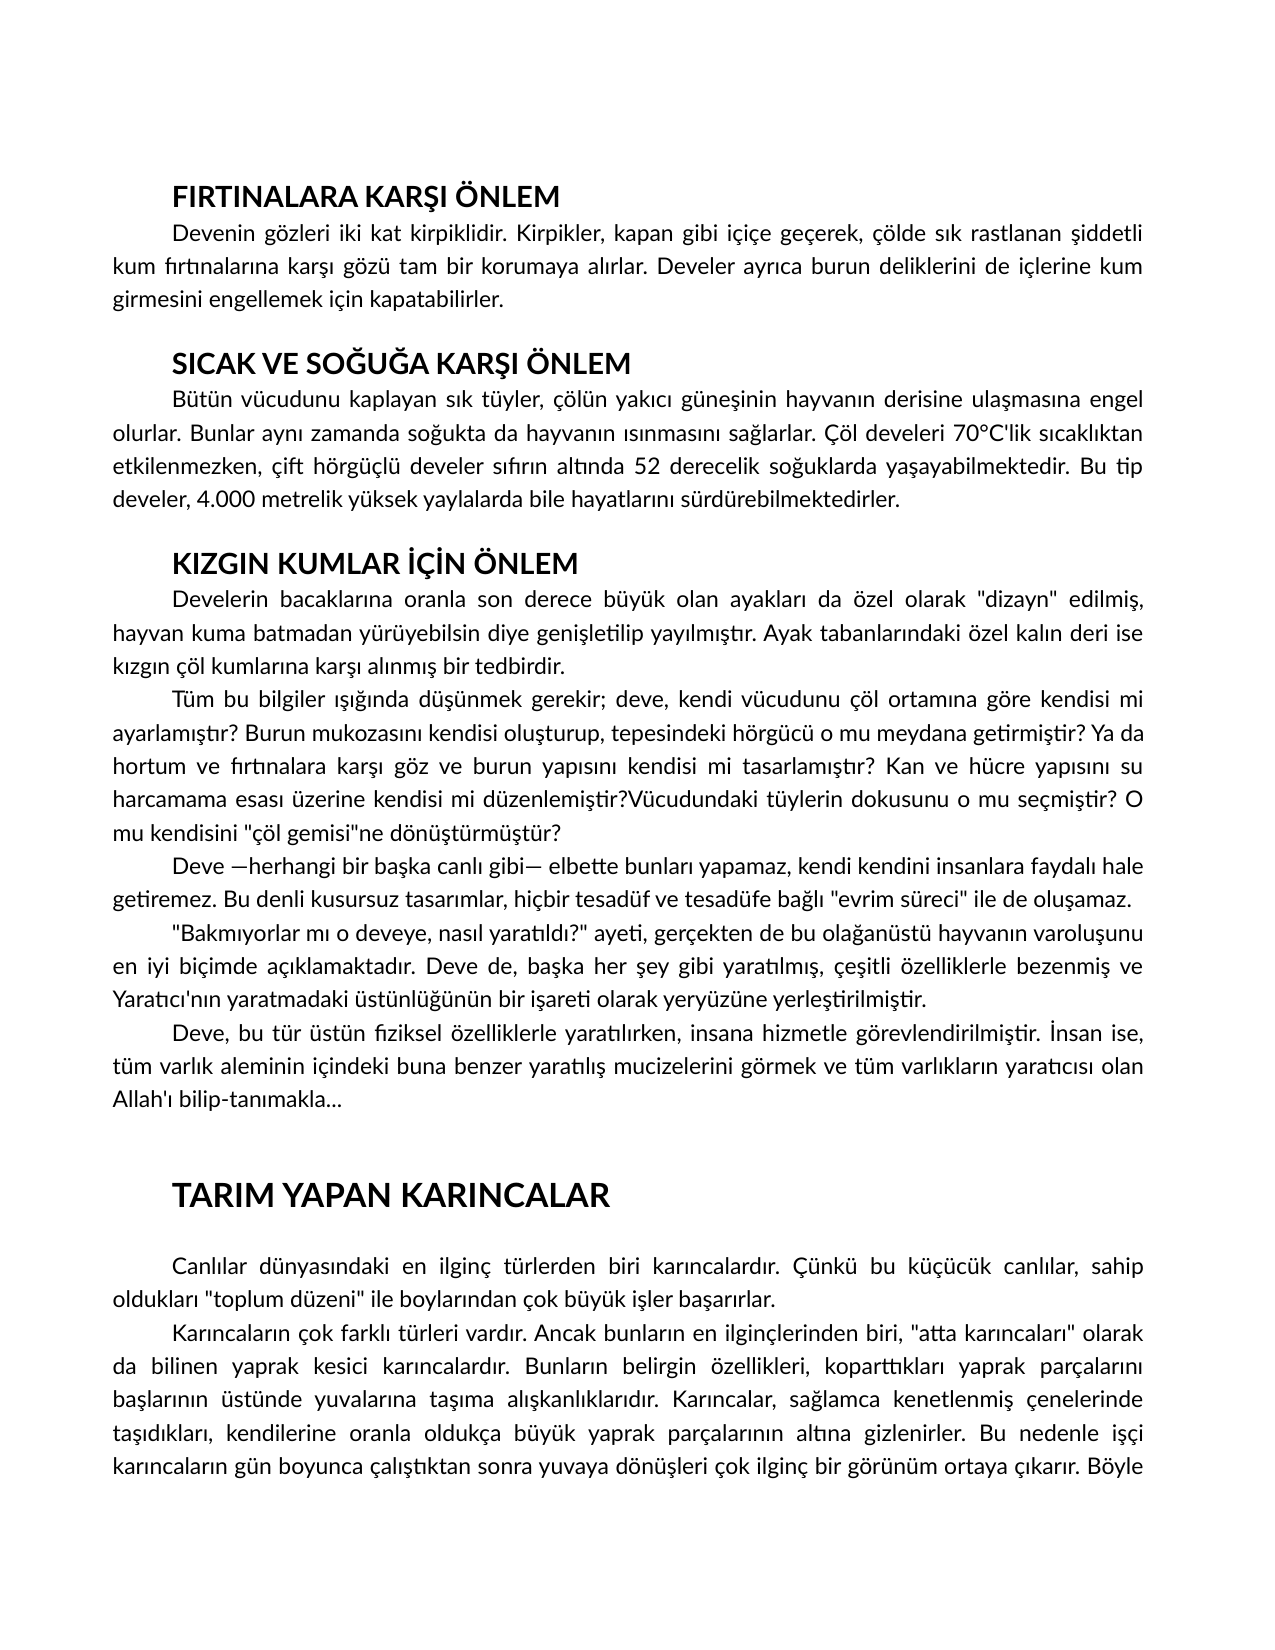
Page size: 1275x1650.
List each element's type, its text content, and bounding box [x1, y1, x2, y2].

subtitle FIRTINALARA KARŞI ÖNLEM [112, 181, 1145, 214]
text Bütün vücudunu kaplayan sık tüyler, çölün yakıcı güneşinin hayvanın derisine ulaşmasına engel olurlar. Bunlar aynı zamanda soğukta da hayvanın ısınmasını sağlarlar. Çöl develeri 70°C'lik sıcaklıktan etkilenmezken, çift hörgüçlü develer sıfırın altında 52 derecelik soğuklarda yaşayabilmektedir. Bu tip develer, 4.000 metrelik yüksek yaylalarda bile hayatlarını sürdürebilmektedirler. [112, 381, 1145, 514]
text Canlılar dünyasındaki en ilginç türlerden biri karıncalardır. Çünkü bu küçücük canlılar, sahip oldukları "toplum düzeni" ile boylarından çok büyük işler başarırlar. [112, 1248, 1145, 1314]
text Deve, bu tür üstün fiziksel özelliklerle yaratılırken, insana hizmetle görevlendirilmiştir. İnsan ise, tüm varlık aleminin içindeki buna benzer yaratılış mucizelerini görmek ve tüm varlıkların yaratıcısı olan Allah'ı bilip-tanımakla... [112, 1014, 1145, 1114]
text Develerin bacaklarına oranla son derece büyük olan ayakları da özel olarak "dizayn" edilmiş, hayvan kuma batmadan yürüyebilsin diye genişletilip yayılmıştır. Ayak tabanlarındaki özel kalın deri ise kızgın çöl kumlarına karşı alınmış bir tedbirdir. [112, 581, 1145, 681]
text Deve —herhangi bir başka canlı gibi— elbette bunları yapamaz, kendi kendini insanlara faydalı hale getiremez. Bu denli kusursuz tasarımlar, hiçbir tesadüf ve tesadüfe bağlı "evrim süreci" ile de oluşamaz. [112, 848, 1145, 914]
text TARIM YAPAN KARINCALAR [112, 1181, 1145, 1214]
text Tüm bu bilgiler ışığında düşünmek gerekir; deve, kendi vücudunu çöl ortamına göre kendisi mi ayarlamıştır? Burun mukozasını kendisi oluşturup, tepesindeki hörgücü o mu meydana getirmiştir? Ya da hortum ve fırtınalara karşı göz ve burun yapısını kendisi mi tasarlamıştır? Kan ve hücre yapısını su harcamama esası üzerine kendisi mi düzenlemiştir?Vücudundaki tüylerin dokusunu o mu seçmiştir? O mu kendisini "çöl gemisi"ne dönüştürmüştür? [112, 681, 1145, 848]
subtitle SICAK VE SOĞUĞA KARŞI ÖNLEM [112, 348, 1145, 381]
subtitle KIZGIN KUMLAR İÇİN ÖNLEM [112, 548, 1145, 581]
text "Bakmıyorlar mı o deveye, nasıl yaratıldı?" ayeti, gerçekten de bu olağanüstü hayvanın varoluşunu en iyi biçimde açıklamaktadır. Deve de, başka her şey gibi yaratılmış, çeşitli özelliklerle bezenmiş ve Yaratıcı'nın yaratmadaki üstünlüğünün bir işareti olarak yeryüzüne yerleştirilmiştir. [112, 914, 1145, 1014]
text Karıncaların çok farklı türleri vardır. Ancak bunların en ilginçlerinden biri, "atta karıncaları" olarak da bilinen yaprak kesici karıncalardır. Bunların belirgin özellikleri, koparttıkları yaprak parçalarını başlarının üstünde yuvalarına taşıma alışkanlıklarıdır. Karıncalar, sağlamca kenetlenmiş çenelerinde taşıdıkları, kendilerine oranla oldukça büyük yaprak parçalarının altına gizlenirler. Bu nedenle işçi karıncaların gün boyunca çalıştıktan sonra yuvaya dönüşleri çok ilginç bir görünüm ortaya çıkarır. Böyle [112, 1314, 1145, 1481]
text Devenin gözleri iki kat kirpiklidir. Kirpikler, kapan gibi içiçe geçerek, çölde sık rastlanan şiddetli kum fırtınalarına karşı gözü tam bir korumaya alırlar. Develer ayrıca burun deliklerini de içlerine kum girmesini engellemek için kapatabilirler. [112, 214, 1145, 314]
